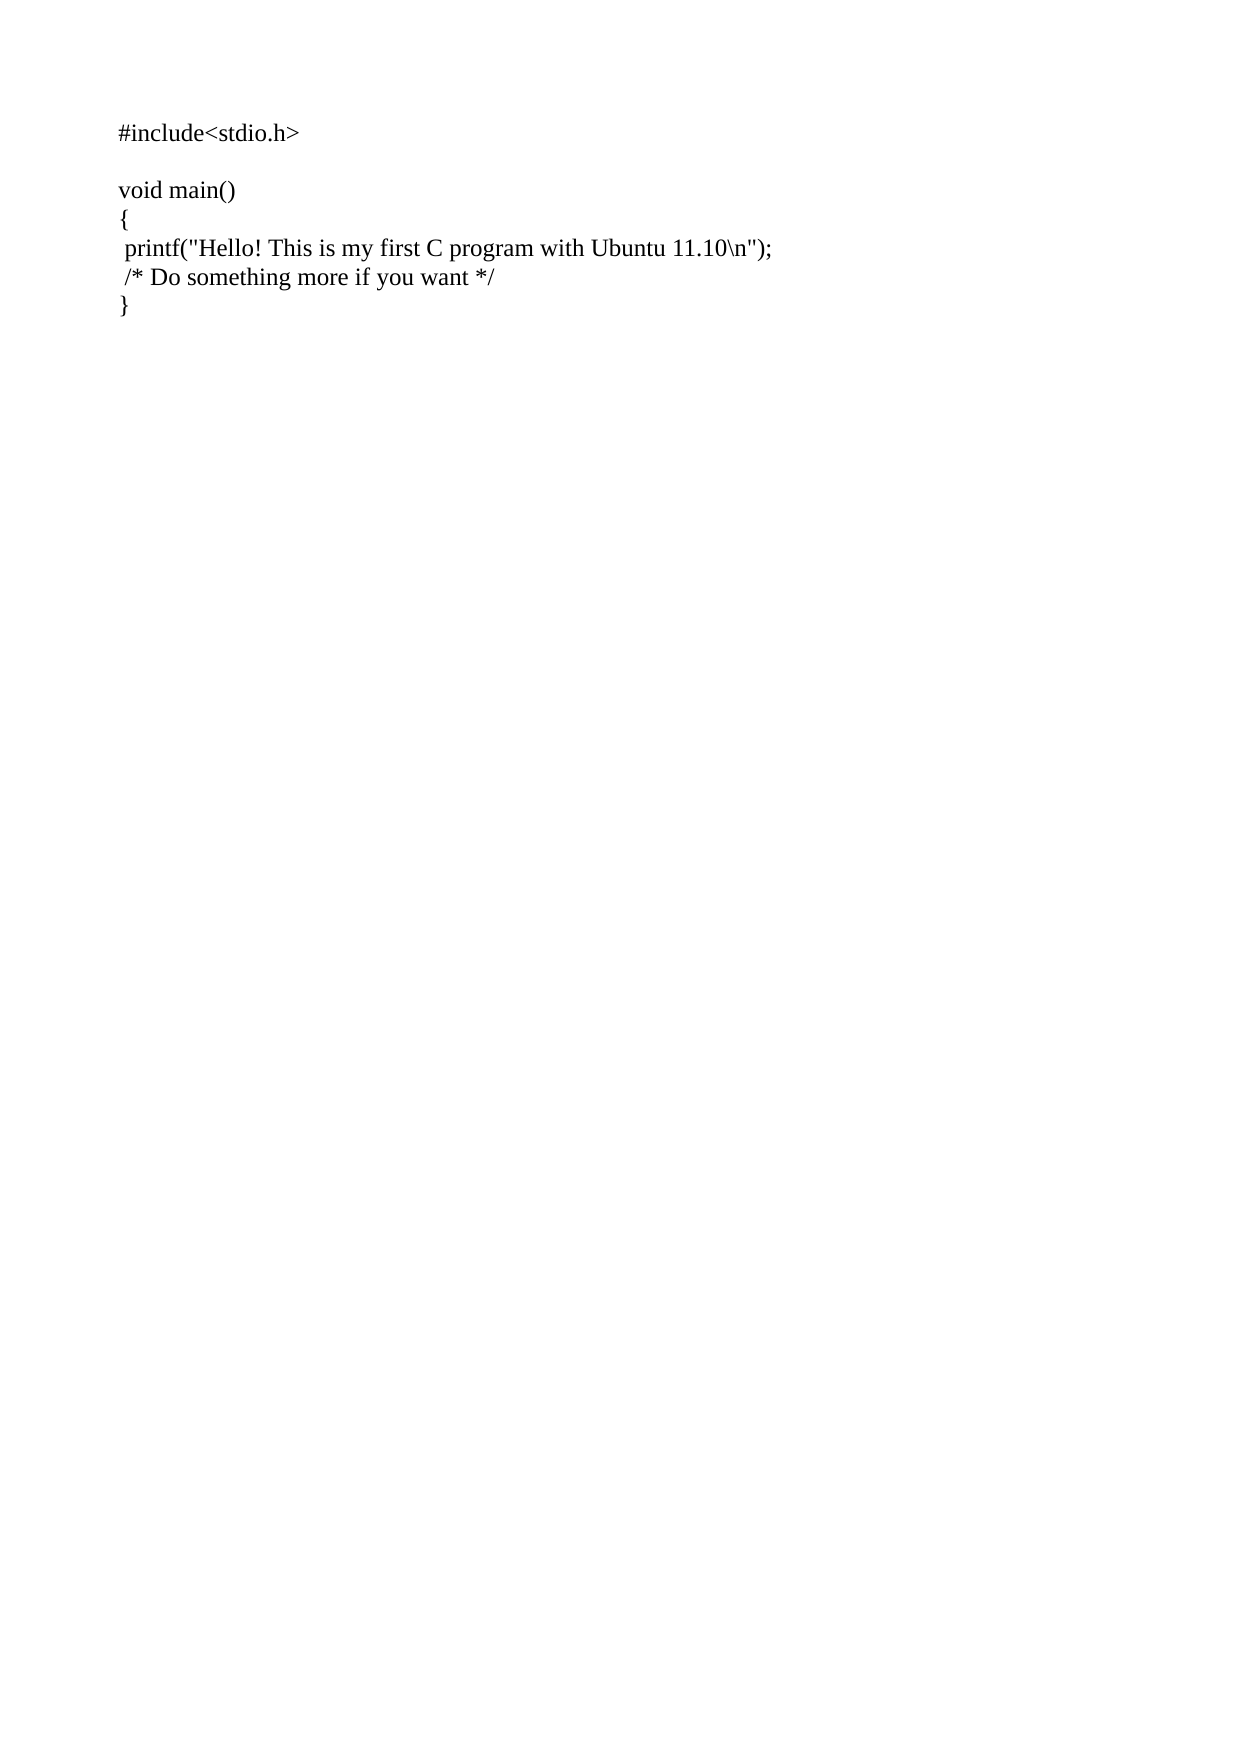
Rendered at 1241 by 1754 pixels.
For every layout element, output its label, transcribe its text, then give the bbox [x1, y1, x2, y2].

text /* Do something more if you want */ [118, 262, 1122, 291]
text { [118, 204, 1122, 233]
text void main() [118, 176, 1122, 204]
text printf("Hello! This is my first C program with Ubuntu 11.10\n"); [118, 233, 1122, 262]
text #include<stdio.h> [118, 118, 1122, 147]
text } [118, 291, 1122, 319]
